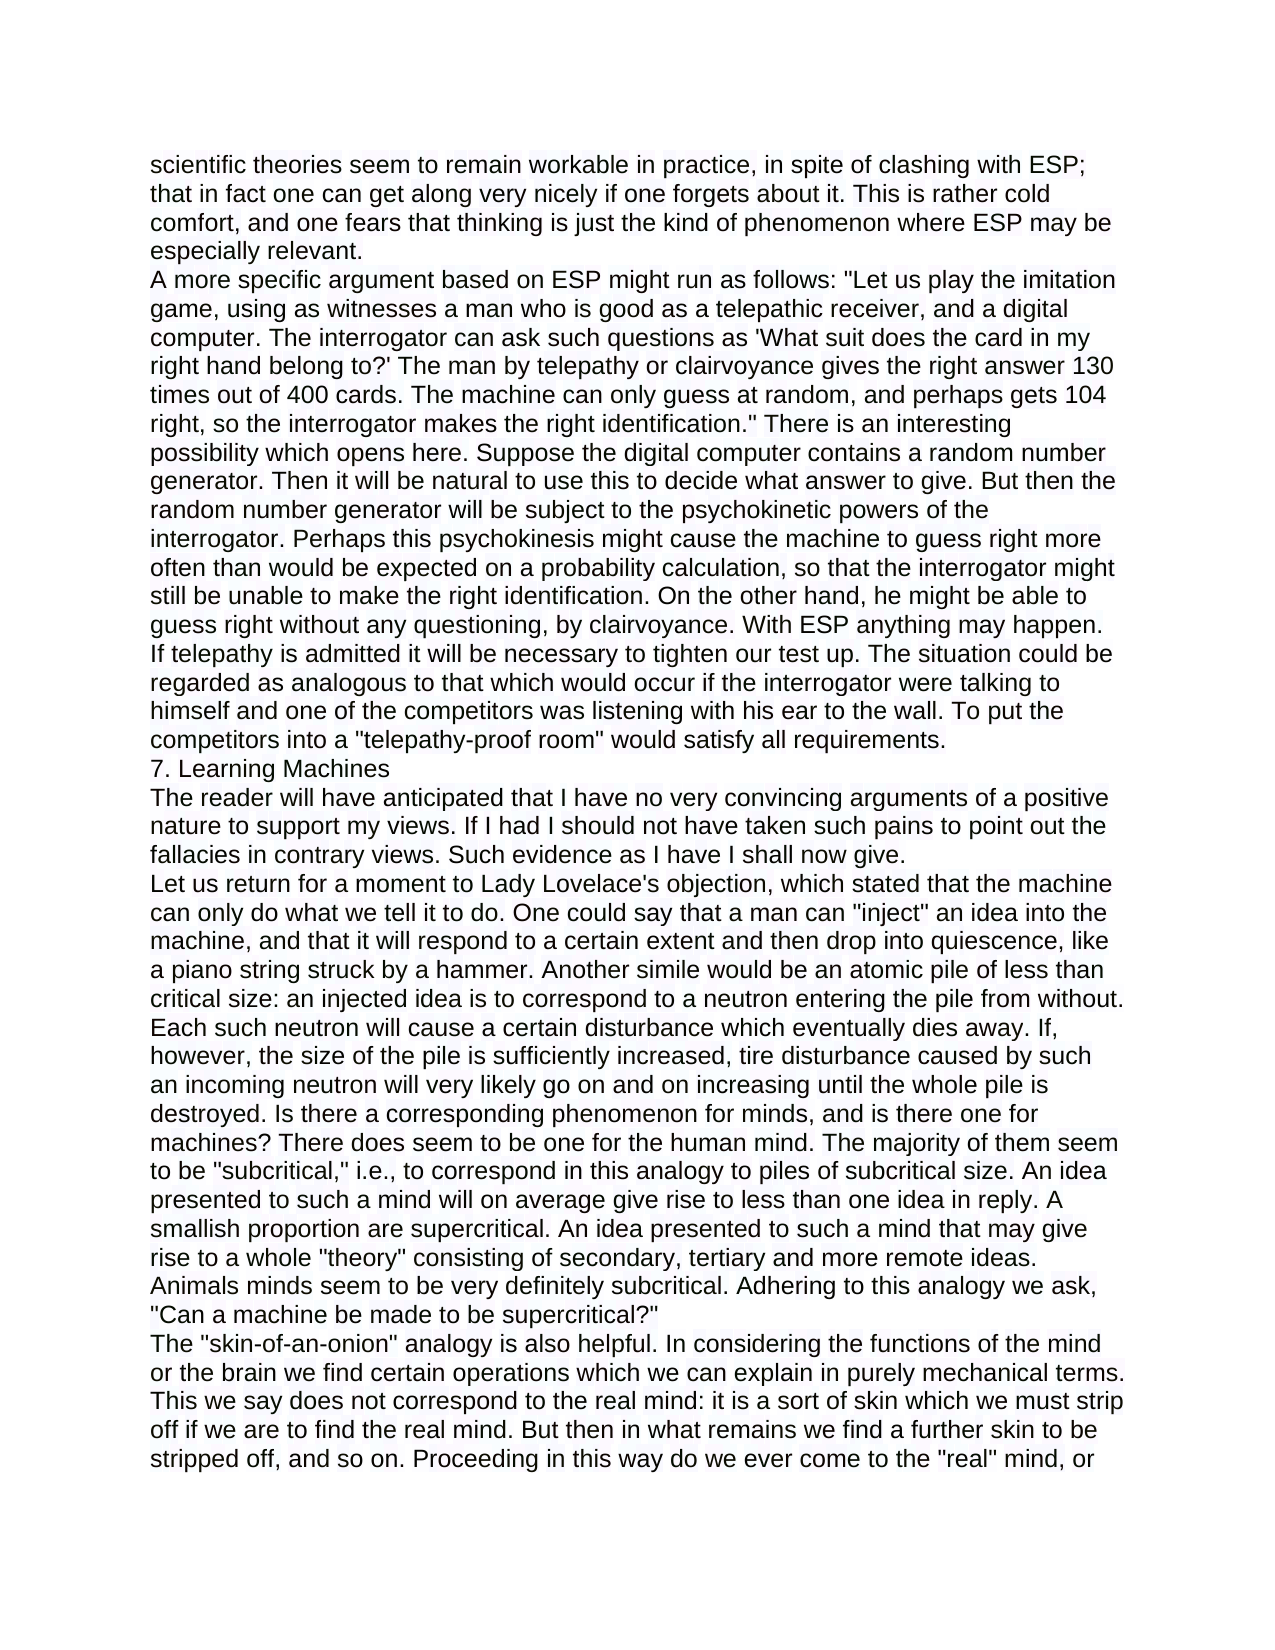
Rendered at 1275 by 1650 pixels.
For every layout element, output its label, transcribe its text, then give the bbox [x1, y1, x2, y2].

text A more specific argument based on ESP might run as follows: "Let us play the imitation game, using as witnesses a man who is good as a telepathic receiver, and a digital computer. The interrogator can ask such questions as 'What suit does the card in my right hand belong to?' The man by telepathy or clairvoyance gives the right answer 130 times out of 400 cards. The machine can only guess at random, and perhaps gets 104 right, so the interrogator makes the right identification." There is an interesting possibility which opens here. Suppose the digital computer contains a random number generator. Then it will be natural to use this to decide what answer to give. But then the random number generator will be subject to the psychokinetic powers of the interrogator. Perhaps this psychokinesis might cause the machine to guess right more often than would be expected on a probability calculation, so that the interrogator might still be unable to make the right identification. On the other hand, he might be able to guess right without any questioning, by clairvoyance. With ESP anything may happen. [150, 265, 1125, 639]
text 7. Learning Machines [390, 754, 1125, 782]
text If telepathy is admitted it will be necessary to tighten our test up. The situation could be regarded as analogous to that which would occur if the interrogator were talking to himself and one of the competitors was listening with his ear to the wall. To put the competitors into a "telepathy-proof room" would satisfy all requirements. [150, 639, 1125, 754]
text The "skin-of-an-onion" analogy is also helpful. In considering the functions of the mind or the brain we find certain operations which we can explain in purely mechanical terms. This we say does not correspond to the real mind: it is a sort of skin which we must strip off if we are to find the real mind. But then in what remains we find a further skin to be stripped off, and so on. Proceeding in this way do we ever come to the "real" mind, or [150, 1329, 1125, 1472]
text The reader will have anticipated that I have no very convincing arguments of a positive nature to support my views. If I had I should not have taken such pains to point out the fallacies in contrary views. Such evidence as I have I shall now give. [150, 782, 1125, 869]
text This argument is to my mind quite a strong one. One can say in reply that many scientific theories seem to remain workable in practice, in spite of clashing with ESP; that in fact one can get along very nicely if one forgets about it. This is rather cold comfort, and one fears that thinking is just the kind of phenomenon where ESP may be especially relevant. [150, 150, 1125, 265]
text Let us return for a moment to Lady Lovelace's objection, which stated that the machine can only do what we tell it to do. One could say that a man can "inject" an idea into the machine, and that it will respond to a certain extent and then drop into quiescence, like a piano string struck by a hammer. Another simile would be an atomic pile of less than critical size: an injected idea is to correspond to a neutron entering the pile from without. Each such neutron will cause a certain disturbance which eventually dies away. If, however, the size of the pile is sufficiently increased, tire disturbance caused by such an incoming neutron will very likely go on and on increasing until the whole pile is destroyed. Is there a corresponding phenomenon for minds, and is there one for machines? There does seem to be one for the human mind. The majority of them seem to be "subcritical," i.e., to correspond in this analogy to piles of subcritical size. An idea presented to such a mind will on average give rise to less than one idea in reply. A smallish proportion are supercritical. An idea presented to such a mind that may give rise to a whole "theory" consisting of secondary, tertiary and more remote ideas. Animals minds seem to be very definitely subcritical. Adhering to this analogy we ask, "Can a machine be made to be supercritical?" [150, 869, 1125, 1329]
